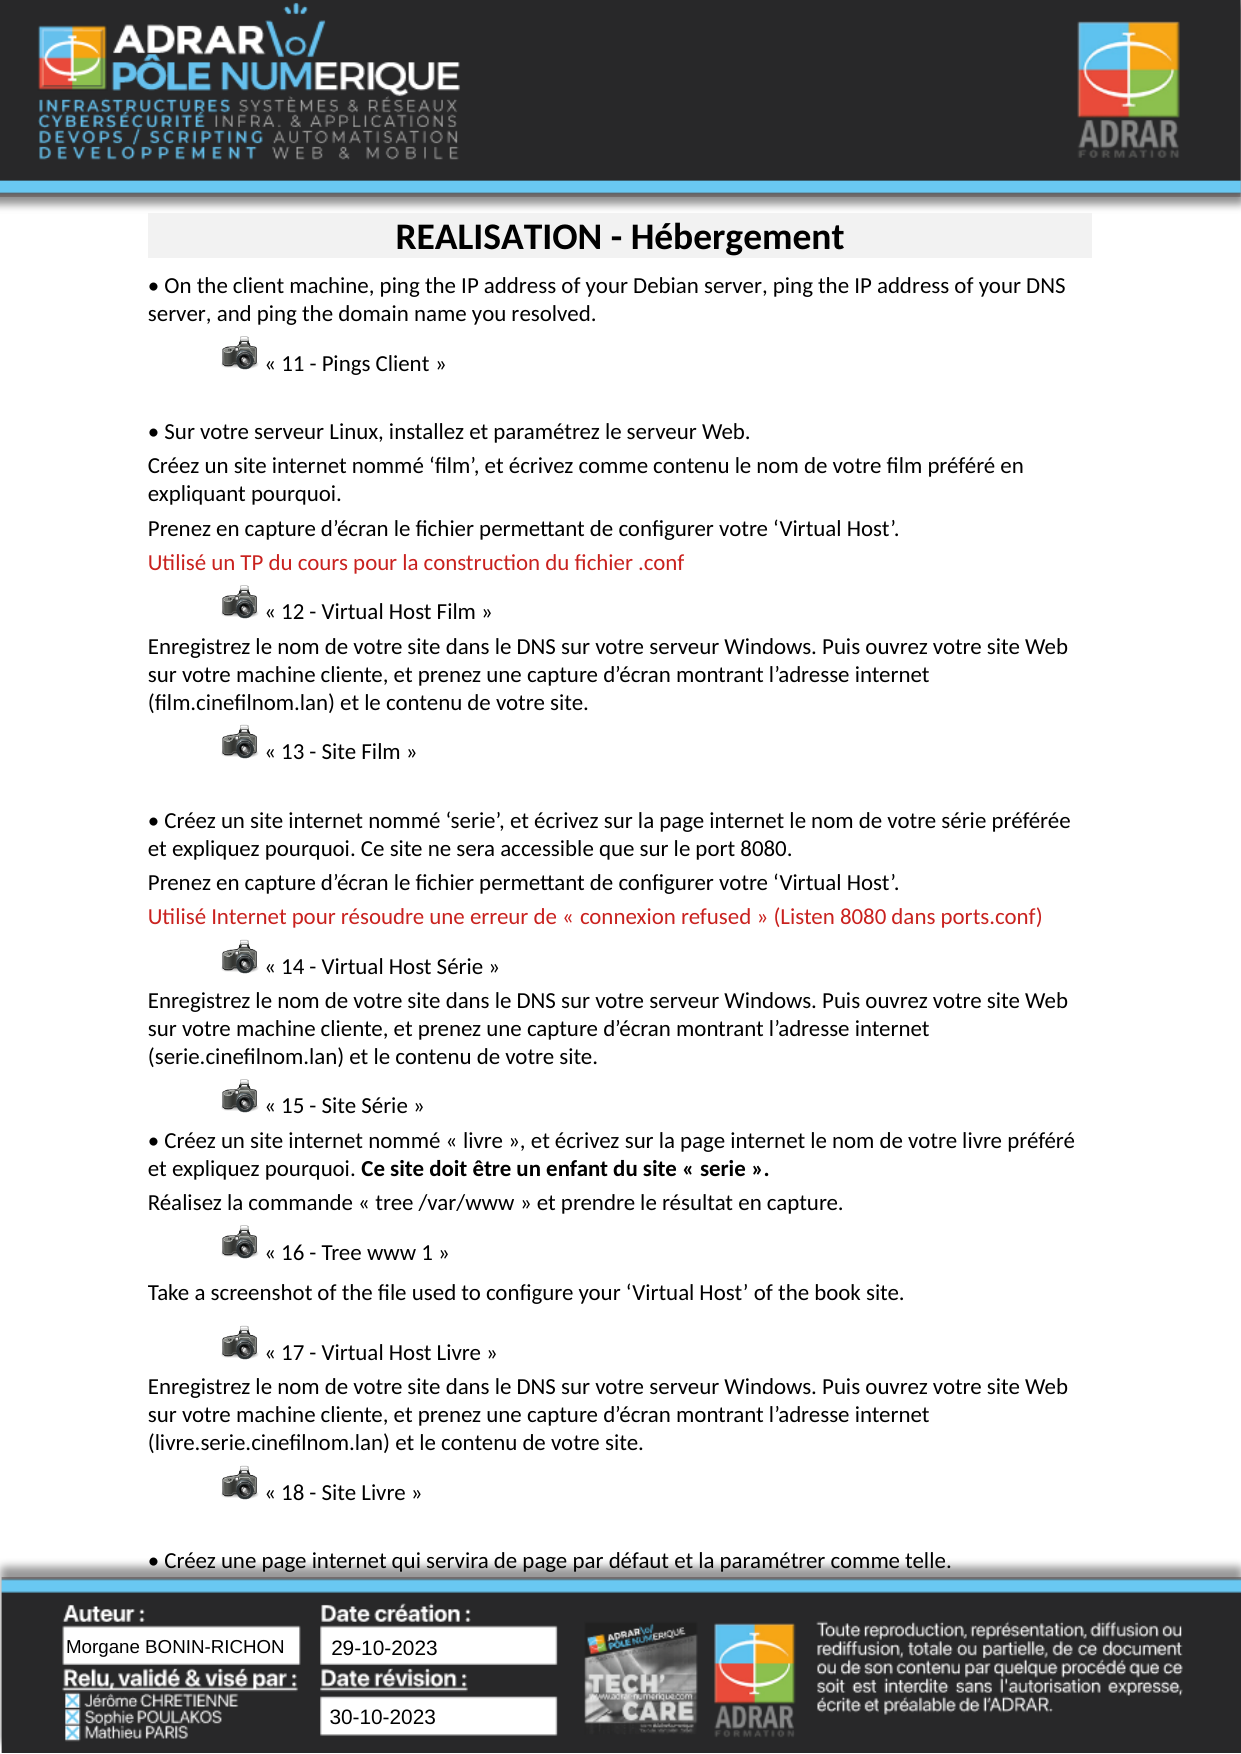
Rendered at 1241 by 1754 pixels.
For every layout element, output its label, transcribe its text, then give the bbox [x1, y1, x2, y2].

picture [221, 722, 259, 760]
text Prenez en capture d’écran le fichier permettant de configurer votre ‘Virtual Host’. [148, 514, 1092, 542]
text • Sur votre serveur Linux, installez et paramétrez le serveur Web. [148, 417, 1092, 445]
text « 14 - Virtual Host Série » [148, 937, 1092, 980]
text « 13 - Site Film » [148, 722, 1092, 765]
text Enregistrez le nom de votre site dans le DNS sur votre serveur Windows. Puis ouvrez votre site Web sur votre machine cliente, et prenez une capture d’écran montrant l’adresse internet (serie.cinefilnom.lan) et le contenu de votre site. [148, 986, 1092, 1070]
picture [0, 0, 1241, 6]
text Enregistrez le nom de votre site dans le DNS sur votre serveur Windows. Puis ouvrez votre site Web sur votre machine cliente, et prenez une capture d’écran montrant l’adresse internet (film.cinefilnom.lan) et le contenu de votre site. [148, 632, 1092, 716]
text « 11 - Pings Client » [148, 333, 1092, 377]
text Réalisez la commande « tree /var/www » et prendre le résultat en capture. [148, 1188, 1092, 1216]
text Utilisé un TP du cours pour la construction du fichier .conf [148, 548, 1092, 576]
picture [1, 1746, 1235, 1753]
picture [221, 936, 259, 975]
text • Créez un site internet nommé « livre », et écrivez sur la page internet le nom de votre livre préféré et expliquez pourquoi. Ce site doit être un enfant du site « serie ». [148, 1126, 1092, 1182]
text Enregistrez le nom de votre site dans le DNS sur votre serveur Windows. Puis ouvrez votre site Web sur votre machine cliente, et prenez une capture d’écran montrant l’adresse internet (livre.serie.cinefilnom.lan) et le contenu de votre site. [148, 1372, 1092, 1456]
picture [221, 1076, 259, 1114]
text • On the client machine, ping the IP address of your Debian server, ping the IP address of your DNS server, and ping the domain name you resolved. [148, 271, 1092, 327]
text Prenez en capture d’écran le fichier permettant de configurer votre ‘Virtual Host’. [148, 868, 1092, 896]
text • Créez une page internet qui servira de page par défaut et la paramétrer comme telle. [148, 1546, 1092, 1574]
text Take a screenshot of the file used to configure your ‘Virtual Host’ of the book site. [148, 1278, 1092, 1306]
text « 18 - Site Livre » [148, 1463, 1092, 1506]
picture [221, 1462, 259, 1501]
text « 15 - Site Série » [148, 1076, 1092, 1120]
picture [221, 1222, 259, 1260]
picture [221, 333, 259, 371]
text Créez un site internet nommé ‘film’, et écrivez comme contenu le nom de votre film préféré en expliquant pourquoi. [148, 451, 1092, 507]
picture [221, 582, 259, 620]
picture [221, 1322, 259, 1361]
text • Créez un site internet nommé ‘serie’, et écrivez sur la page internet le nom de votre série préférée et expliquez pourquoi. Ce site ne sera accessible que sur le port 8080. [148, 806, 1092, 862]
text « 12 - Virtual Host Film » [148, 582, 1092, 626]
text « 16 - Tree www 1 » [148, 1222, 1092, 1266]
text « 17 - Virtual Host Livre » [148, 1323, 1092, 1366]
text Utilisé Internet pour résoudre une erreur de « connexion refused » (Listen 8080 dans ports.conf) [148, 902, 1092, 930]
